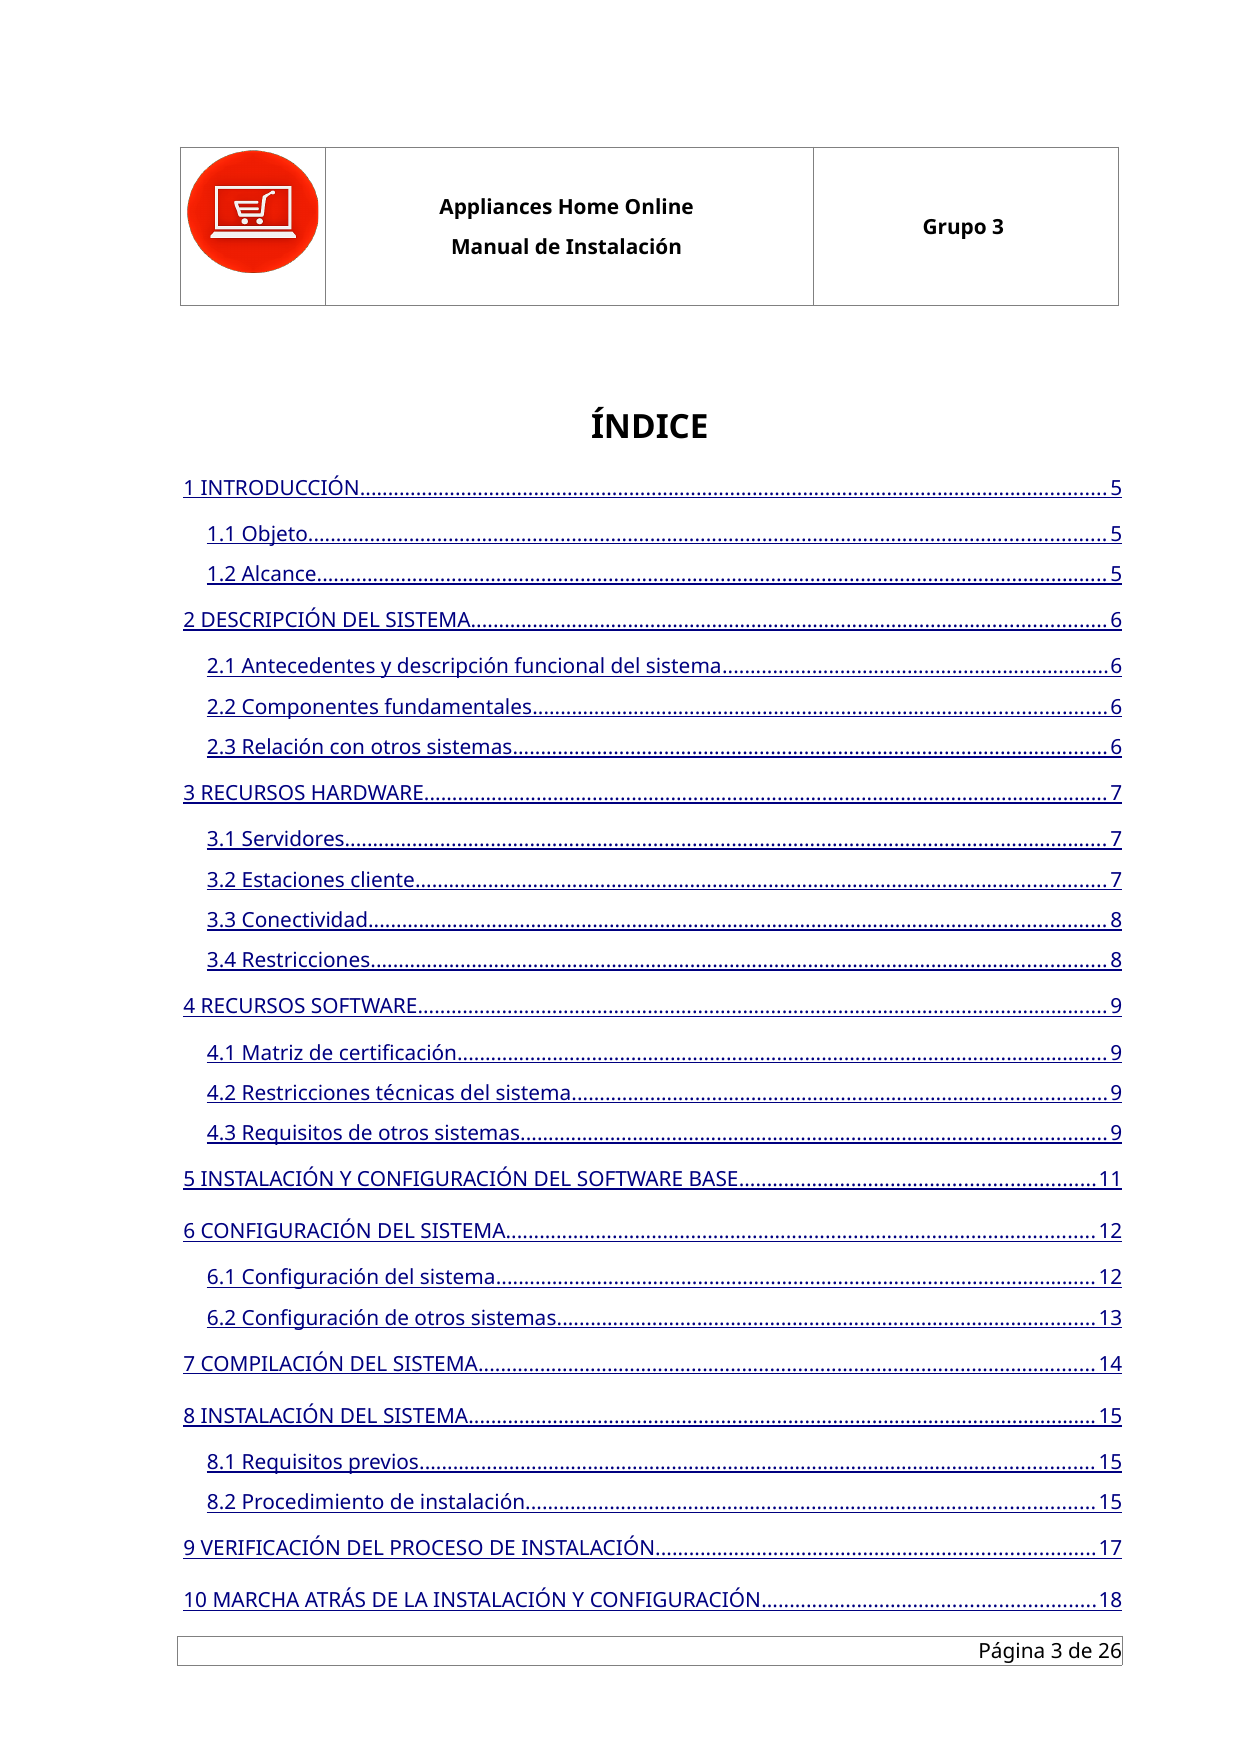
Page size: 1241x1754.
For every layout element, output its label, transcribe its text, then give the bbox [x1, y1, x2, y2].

text 3.1 Servidores 7 [207, 824, 1122, 848]
text 1.2 Alcance 5 [207, 559, 1122, 583]
text 3.3 Conectividad 8 [207, 905, 1122, 929]
text 4.2 Restricciones técnicas del sistema 9 [207, 1078, 1122, 1102]
text 2.1 Antecedentes y descripción funcional del sistema 6 [207, 651, 1122, 676]
text 6.2 Configuración de otros sistemas 13 [207, 1303, 1122, 1327]
text 4.3 Requisitos de otros sistemas 9 [207, 1118, 1122, 1142]
text 2.2 Componentes fundamentales 6 [207, 692, 1122, 716]
text 7 COMPILACIÓN DEL SISTEMA 14 [183, 1349, 1122, 1373]
text 8 INSTALACIÓN DEL SISTEMA 15 [183, 1401, 1122, 1425]
text 1 INTRODUCCIÓN 5 [183, 473, 1122, 497]
text 3.4 Restricciones 8 [207, 945, 1122, 969]
text 2 DESCRIPCIÓN DEL SISTEMA 6 [183, 605, 1122, 629]
text 4.1 Matriz de certificación 9 [207, 1038, 1122, 1062]
text 6 CONFIGURACIÓN DEL SISTEMA 12 [183, 1216, 1122, 1241]
text 8.1 Requisitos previos 15 [207, 1447, 1122, 1471]
text 3 RECURSOS HARDWARE 7 [183, 778, 1122, 802]
text 10 MARCHA ATRÁS DE LA INSTALACIÓN Y CONFIGURACIÓN 18 [183, 1586, 1122, 1610]
text 1.1 Objeto 5 [207, 519, 1122, 543]
text 5 INSTALACIÓN Y CONFIGURACIÓN DEL SOFTWARE BASE 11 [183, 1164, 1122, 1188]
subtitle ÍNDICE [177, 403, 1122, 448]
text 3.2 Estaciones cliente 7 [207, 865, 1122, 889]
text 4 RECURSOS SOFTWARE 9 [183, 991, 1122, 1016]
text 6.1 Configuración del sistema 12 [207, 1262, 1122, 1287]
text 8.2 Procedimiento de instalación 15 [207, 1487, 1122, 1512]
text 9 VERIFICACIÓN DEL PROCESO DE INSTALACIÓN 17 [183, 1533, 1122, 1558]
text 2.3 Relación con otros sistemas 6 [207, 732, 1122, 756]
